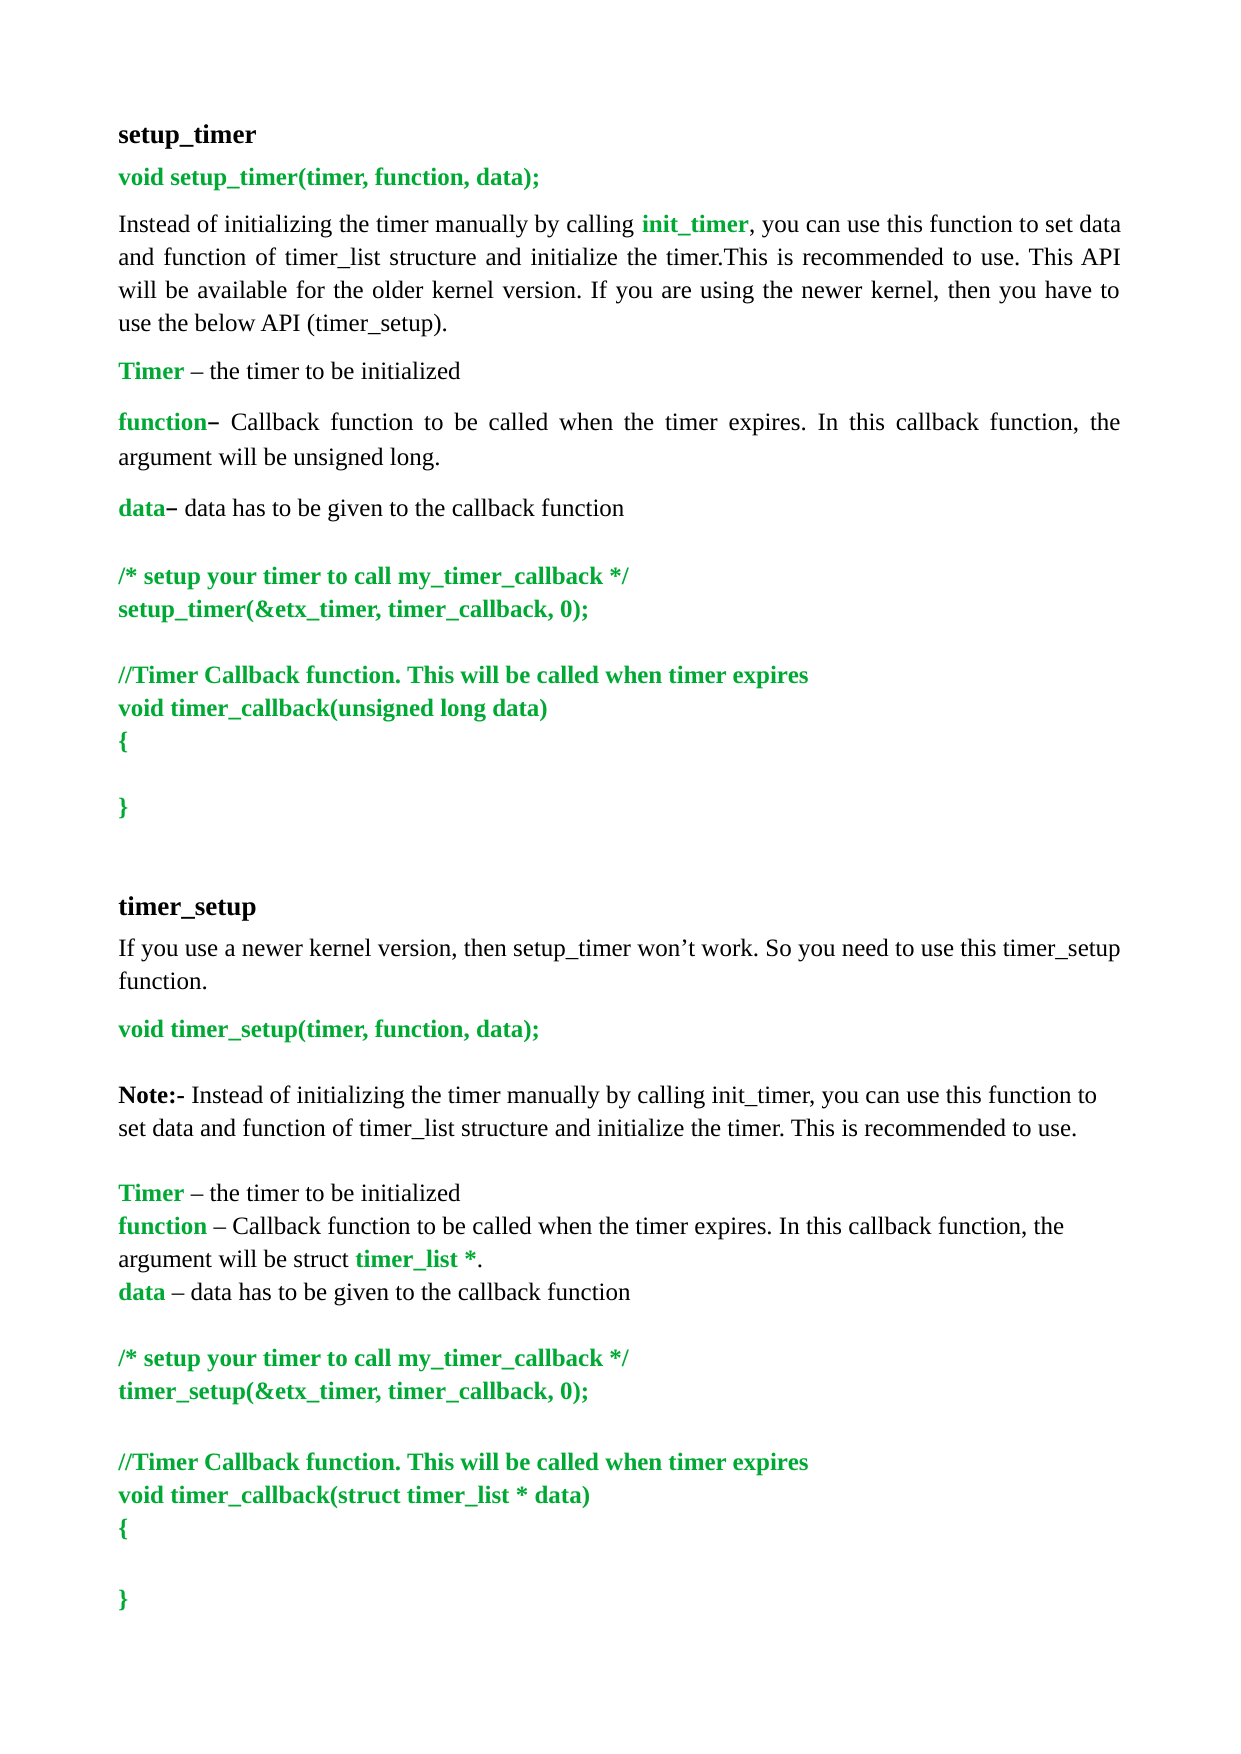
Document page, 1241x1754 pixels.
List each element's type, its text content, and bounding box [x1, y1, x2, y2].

text Timer – the timer to be initialized [118, 1178, 1122, 1207]
text timer_setup(&etx_timer, timer_callback, 0); [118, 1376, 1122, 1405]
text { [118, 726, 1122, 755]
text void timer_setup(timer, function, data); [118, 1014, 1122, 1043]
text function – Callback function to be called when the timer expires. In this callback function, the argument will be struct timer_list *. [118, 1211, 1122, 1273]
text Timer – the timer to be initialized [118, 356, 1122, 385]
text setup_timer(&etx_timer, timer_callback, 0); [118, 594, 1122, 623]
text function– Callback function to be called when the timer expires. In this callback function, the argument will be unsigned long. [118, 404, 1122, 471]
text //Timer Callback function. This will be called when timer expires [118, 1447, 1122, 1476]
text void timer_callback(unsigned long data) [118, 693, 1122, 722]
text If you use a newer kernel version, then setup_timer won’t work. So you need to use this timer_setup function. [118, 933, 1122, 995]
text Note:- Instead of initializing the timer manually by calling init_timer, you can use this function to set data and function of timer_list structure and initialize the timer. This is recommended to use. [118, 1080, 1122, 1141]
subtitle timer_setup [118, 890, 1122, 921]
text data – data has to be given to the callback function [118, 1277, 1122, 1306]
text } [118, 792, 1122, 820]
text } [118, 1584, 1122, 1613]
text /* setup your timer to call my_timer_callback */ [118, 1343, 1122, 1372]
text //Timer Callback function. This will be called when timer expires [118, 660, 1122, 689]
subtitle setup_timer [118, 118, 1122, 149]
text data– data has to be given to the callback function [118, 489, 1122, 524]
text void setup_timer(timer, function, data); [118, 162, 1122, 191]
text /* setup your timer to call my_timer_callback */ [118, 561, 1122, 590]
text Instead of initializing the timer manually by calling init_timer, you can use this function to set data and function of timer_list structure and initialize the timer.This is recommended to use. This API will be available for the older kernel version. If you are using the newer kernel, then you have to use the below API (timer_setup). [118, 209, 1122, 337]
text void timer_callback(struct timer_list * data) [118, 1480, 1122, 1509]
text { [118, 1513, 1122, 1542]
